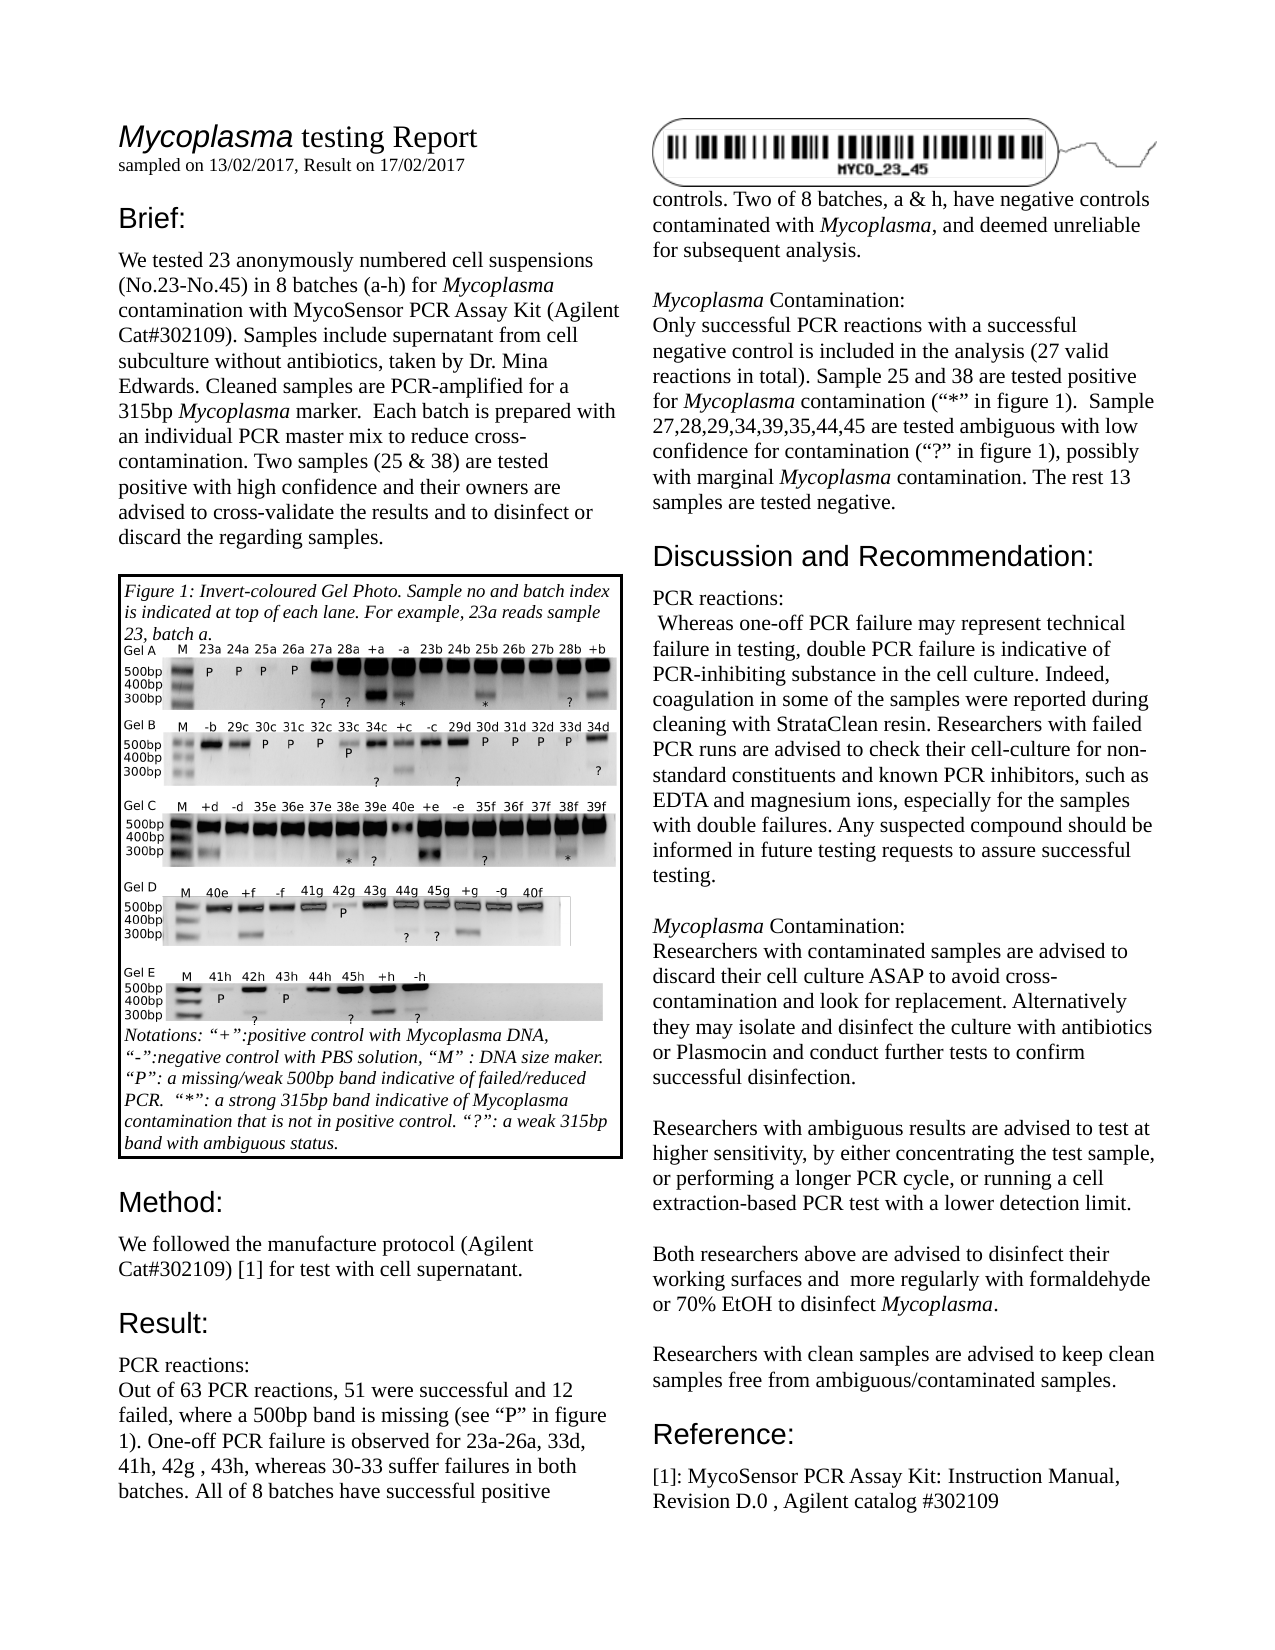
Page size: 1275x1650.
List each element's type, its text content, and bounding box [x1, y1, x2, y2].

text [1]: MycoSensor PCR Assay Kit: Instruction Manual, Revision D.0 , Agilent catalog #302109 [652, 1463, 1157, 1513]
text Researchers with clean samples are advised to keep clean samples free from ambiguous/contaminated samples. [652, 1341, 1157, 1392]
text We followed the manufacture protocol (Agilent Cat#302109) [1] for test with cell supernatant. [118, 1231, 623, 1281]
subtitle Method: [118, 1184, 623, 1218]
text Mycoplasma testing Report sampled on 13/02/2017, Result on 17/02/2017 [118, 118, 623, 176]
text controls. Two of 8 batches, a & h, have negative controls contaminated with Mycoplasma, and deemed unreliable for subsequent analysis. [652, 187, 1157, 262]
text Mycoplasma Contamination: [652, 287, 1157, 312]
text Researchers with ambiguous results are advised to test at higher sensitivity, by either concentrating the test sample, or performing a longer PCR cycle, or running a cell extraction-based PCR test with a lower detection limit. [652, 1114, 1157, 1241]
picture [652, 118, 1157, 187]
subtitle Reference: [652, 1417, 1157, 1450]
text Out of 63 PCR reactions, 51 were successful and 12 failed, where a 500bp band is missing (see “P” in figure 1). One-off PCR failure is observed for 23a-26a, 33d, 41h, 42g , 43h, whereas 30-33 suffer failures in both batches. All of 8 batches have successful positive [118, 1377, 623, 1503]
text Figure 1: Invert-coloured Gel Photo. Sample no and batch index is indicated at top of each lane. For example, 23a reads sample 23, batch a. [124, 579, 617, 644]
subtitle Discussion and Recommendation: [652, 539, 1157, 573]
text Researchers with contaminated samples are advised to discard their cell culture ASAP to avoid cross-contamination and look for replacement. Alternatively they may isolate and disinfect the culture with antibiotics or Plasmocin and conduct further tests to confirm successful disinfection. [652, 938, 1157, 1114]
text Whereas one-off PCR failure may represent technical failure in testing, double PCR failure is indicative of PCR-inhibiting substance in the cell culture. Indeed, coagulation in some of the samples were reported during cleaning with StrataClean resin. Researchers with failed PCR runs are advised to check their cell-culture for non-standard constituents and known PCR inhibitors, such as EDTA and magnesium ions, especially for the samples with double failures. Any suspected compound should be informed in future testing requests to assure successful testing. [652, 610, 1157, 888]
text Only successful PCR reactions with a successful negative control is included in the analysis (27 valid reactions in total). Sample 25 and 38 are tested positive for Mycoplasma contamination (“*” in figure 1). Sample 27,28,29,34,39,35,44,45 are tested ambiguous with low confidence for contamination (“?” in figure 1), possibly with marginal Mycoplasma contamination. The rest 13 samples are tested negative. [652, 312, 1157, 514]
subtitle Result: [118, 1306, 623, 1339]
text PCR reactions: [652, 585, 1157, 610]
text Notations: “+”:positive control with Mycoplasma DNA, “-”:negative control with PBS solution, “M” : DNA size maker. “P”: a missing/weak 500bp band indicative of failed/reduced PCR. “*”: a strong 315bp band indicative of Mycoplasma contamination that is not in positive control. “?”: a weak 315bp band with ambiguous status. [124, 1025, 617, 1153]
text PCR reactions: [118, 1352, 623, 1377]
picture [124, 644, 617, 1025]
text Both researchers above are advised to disinfect their working surfaces and more regularly with formaldehyde or 70% EtOH to disinfect Mycoplasma. [652, 1241, 1157, 1341]
text We tested 23 anonymously numbered cell suspensions (No.23-No.45) in 8 batches (a-h) for Mycoplasma contamination with MycoSensor PCR Assay Kit (Agilent Cat#302109). Samples include supernatant from cell subculture without antibiotics, taken by Dr. Mina Edwards. Cleaned samples are PCR-amplified for a 315bp Mycoplasma marker. Each batch is prepared with an individual PCR master mix to reduce cross-contamination. Two samples (25 & 38) are tested positive with high confidence and their owners are advised to cross-validate the results and to disinfect or discard the regarding samples. [118, 247, 623, 549]
text Mycoplasma Contamination: [652, 913, 1157, 938]
subtitle Brief: [118, 201, 623, 234]
